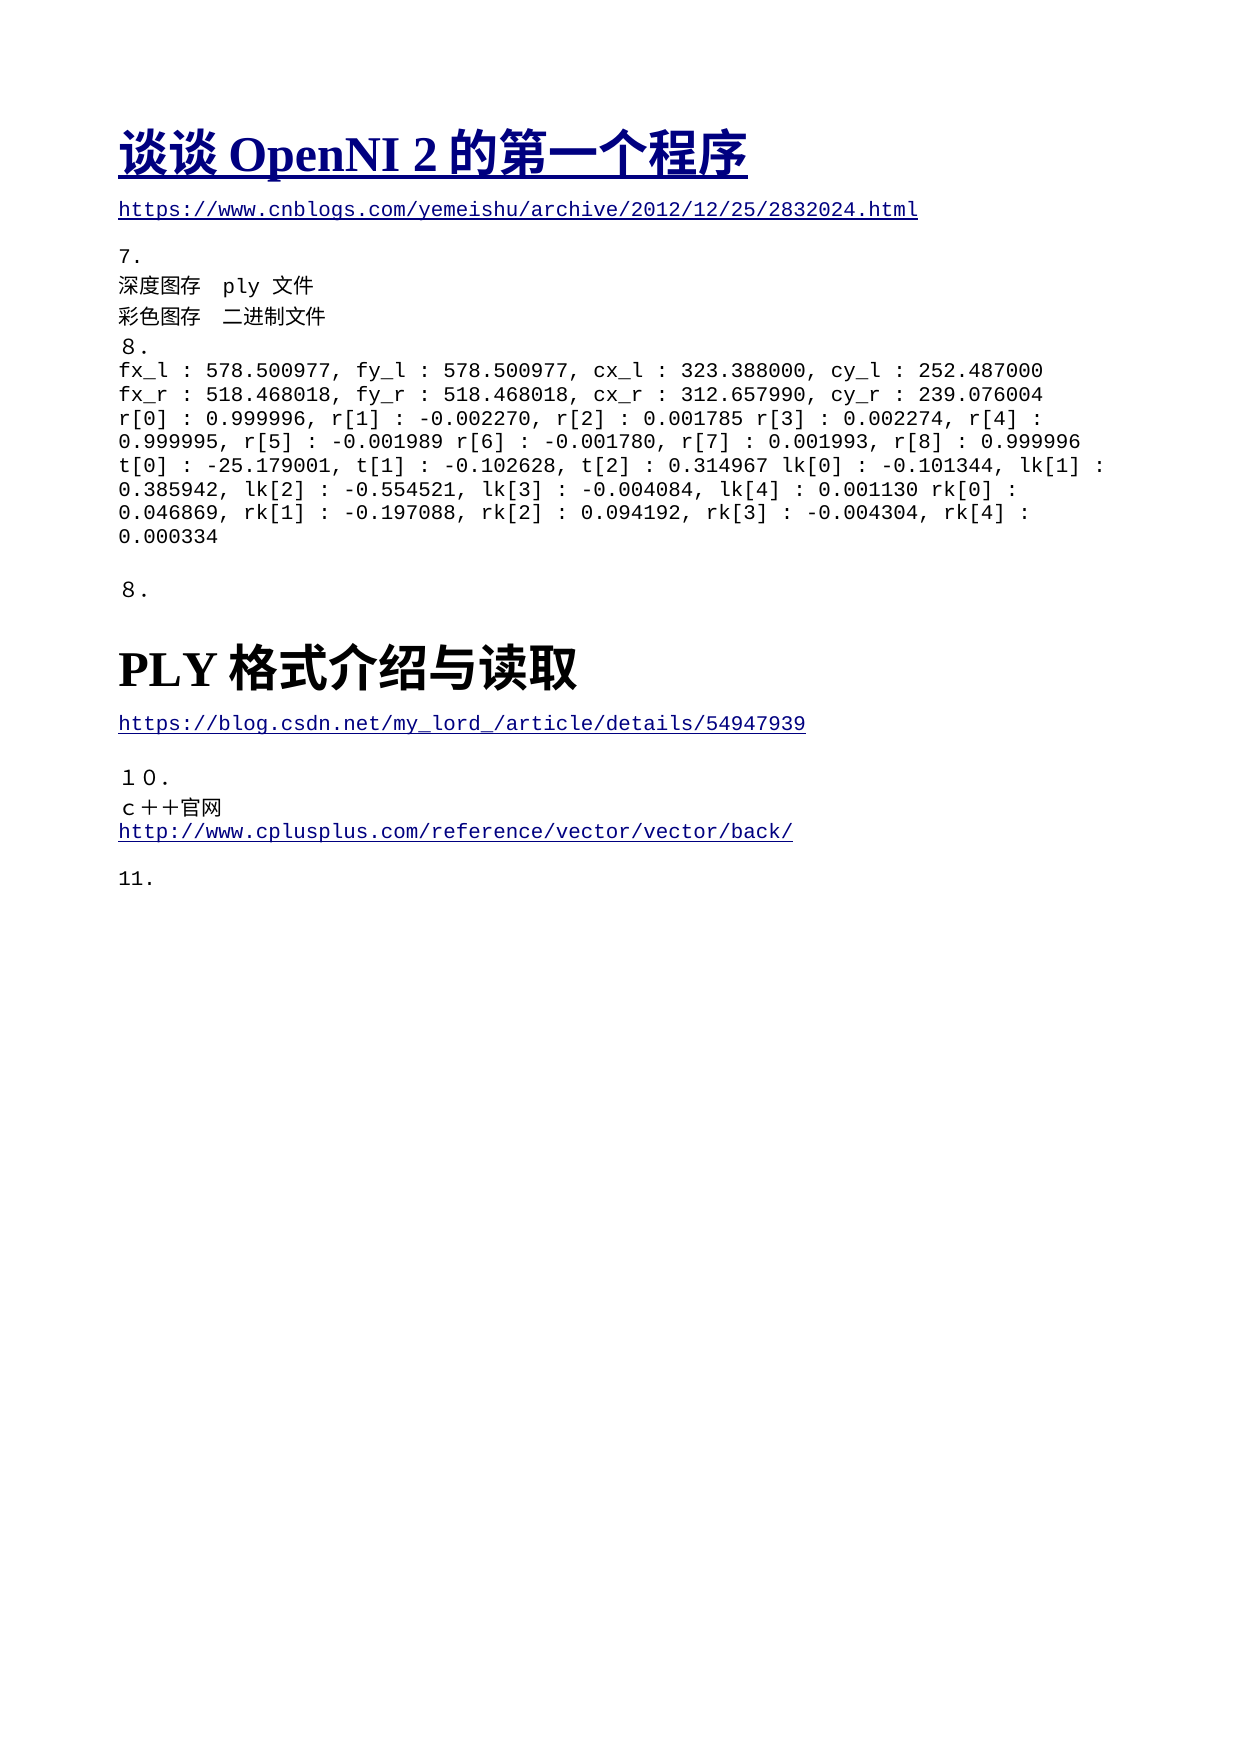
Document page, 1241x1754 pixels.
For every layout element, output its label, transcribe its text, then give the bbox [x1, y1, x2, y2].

text 彩色图存 二进制文件 [118, 300, 1122, 330]
text ８． [118, 573, 1122, 603]
text https://www.cnblogs.com/yemeishu/archive/2012/12/25/2832024.html [118, 199, 1122, 222]
text 7. [118, 246, 1122, 270]
text fx_l : 578.500977, fy_l : 578.500977, cx_l : 323.388000, cy_l : 252.487000 fx_r : 518.468018, fy_r : 518.468018, cx_r : 312.657990, cy_r : 239.076004 r[0] : 0.999996, r[1] : -0.002270, r[2] : 0.001785 r[3] : 0.002274, r[4] : 0.999995, r[5] : -0.001989 r[6] : -0.001780, r[7] : 0.001993, r[8] : 0.999996 t[0] : -25.179001, t[1] : -0.102628, t[2] : 0.314967 lk[0] : -0.101344, lk[1] : 0.385942, lk[2] : -0.554521, lk[3] : -0.004084, lk[4] : 0.001130 rk[0] : 0.046869, rk[1] : -0.197088, rk[2] : 0.094192, rk[3] : -0.004304, rk[4] : 0.000334 [118, 361, 1122, 550]
text https://blog.csdn.net/my_lord_/article/details/54947939 [118, 713, 1122, 737]
text 11. [118, 868, 1122, 892]
text ｃ＋＋官网 [118, 791, 1122, 821]
subtitle PLY格式介绍与读取 [118, 628, 1122, 701]
text http://www.cplusplus.com/reference/vector/vector/back/ [118, 821, 1122, 845]
text １０． [118, 761, 1122, 791]
text 深度图存 ply 文件 [118, 270, 1122, 300]
text ８． [118, 330, 1122, 361]
subtitle 谈谈OpenNI 2的第一个程序 [118, 118, 1122, 186]
